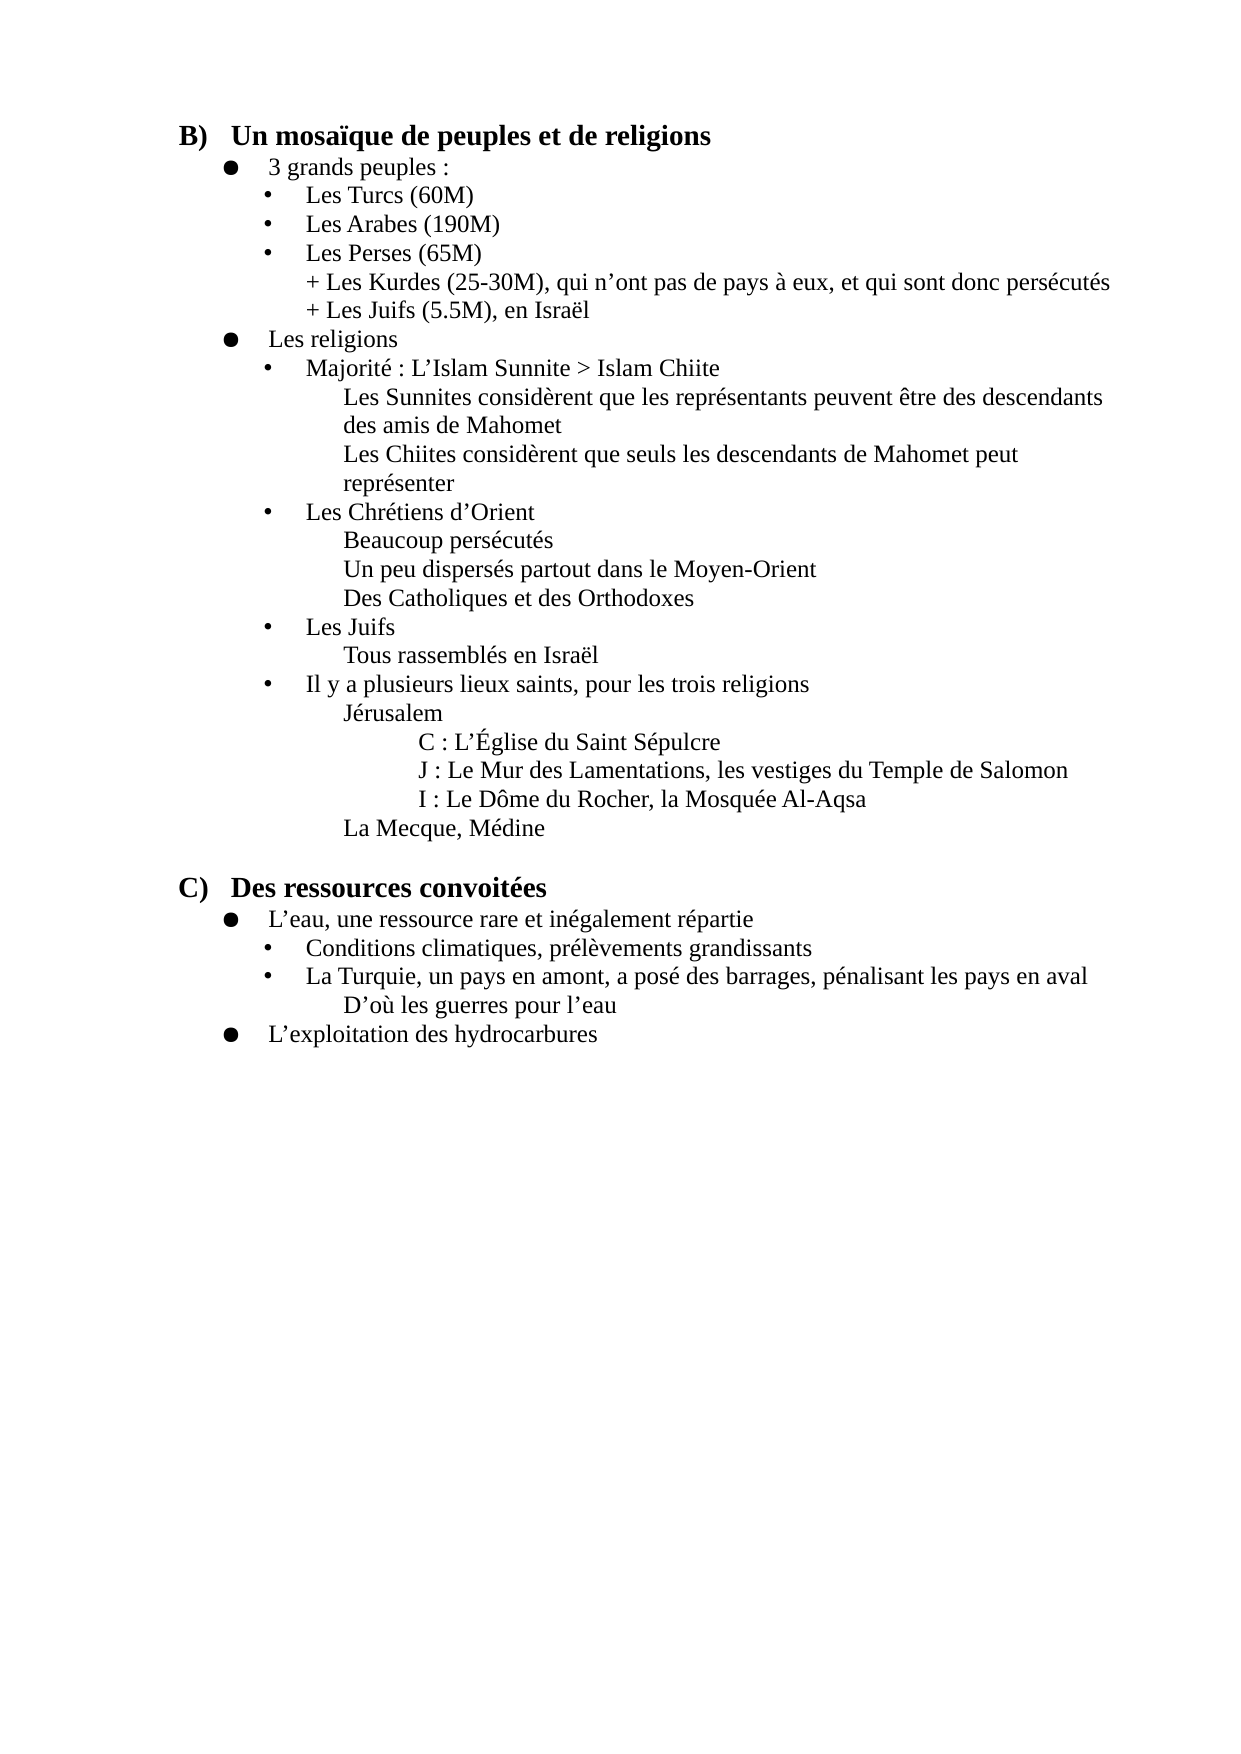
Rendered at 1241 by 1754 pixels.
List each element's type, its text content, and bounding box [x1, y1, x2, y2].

list Les Chiites considèrent que seuls les descendants de Mahomet peut représenter [306, 439, 1122, 497]
list J : Le Mur des Lamentations, les vestiges du Temple de Salomon [381, 755, 1122, 784]
list Les Arabes (190M) [268, 209, 1122, 238]
list Les Juifs [268, 612, 1122, 640]
list I : Le Dôme du Rocher, la Mosquée Al-Aqsa [381, 784, 1122, 813]
list Jérusalem [306, 698, 1122, 727]
list D’où les guerres pour l’eau [306, 990, 1122, 1019]
list L’eau, une ressource rare et inégalement répartie [231, 904, 1122, 933]
list Il y a plusieurs lieux saints, pour les trois religions [268, 669, 1122, 698]
list Les Sunnites considèrent que les représentants peuvent être des descendants des amis de Mahomet [306, 382, 1122, 439]
list La Turquie, un pays en amont, a posé des barrages, pénalisant les pays en aval [268, 961, 1122, 990]
list Un mosaïque de peuples et de religions [193, 118, 1122, 152]
list Les religions [231, 324, 1122, 353]
list Un peu dispersés partout dans le Moyen-Orient [306, 554, 1122, 583]
list + Les Juifs (5.5M), en Israël [268, 295, 1122, 324]
list Des Catholiques et des Orthodoxes [306, 583, 1122, 612]
list Des ressources convoitées [193, 870, 1122, 904]
list L’exploitation des hydrocarbures [231, 1019, 1122, 1048]
list Beaucoup persécutés [306, 525, 1122, 554]
list La Mecque, Médine [306, 813, 1122, 842]
list 3 grands peuples : [231, 152, 1122, 180]
list Les Perses (65M) [268, 238, 1122, 267]
list Les Turcs (60M) [268, 180, 1122, 209]
list Les Chrétiens d’Orient [268, 497, 1122, 525]
list Tous rassemblés en Israël [306, 640, 1122, 669]
list Majorité : L’Islam Sunnite > Islam Chiite [268, 353, 1122, 382]
list C : L’Église du Saint Sépulcre [381, 727, 1122, 755]
list + Les Kurdes (25-30M), qui n’ont pas de pays à eux, et qui sont donc persécutés [268, 267, 1122, 295]
list Conditions climatiques, prélèvements grandissants [268, 933, 1122, 961]
